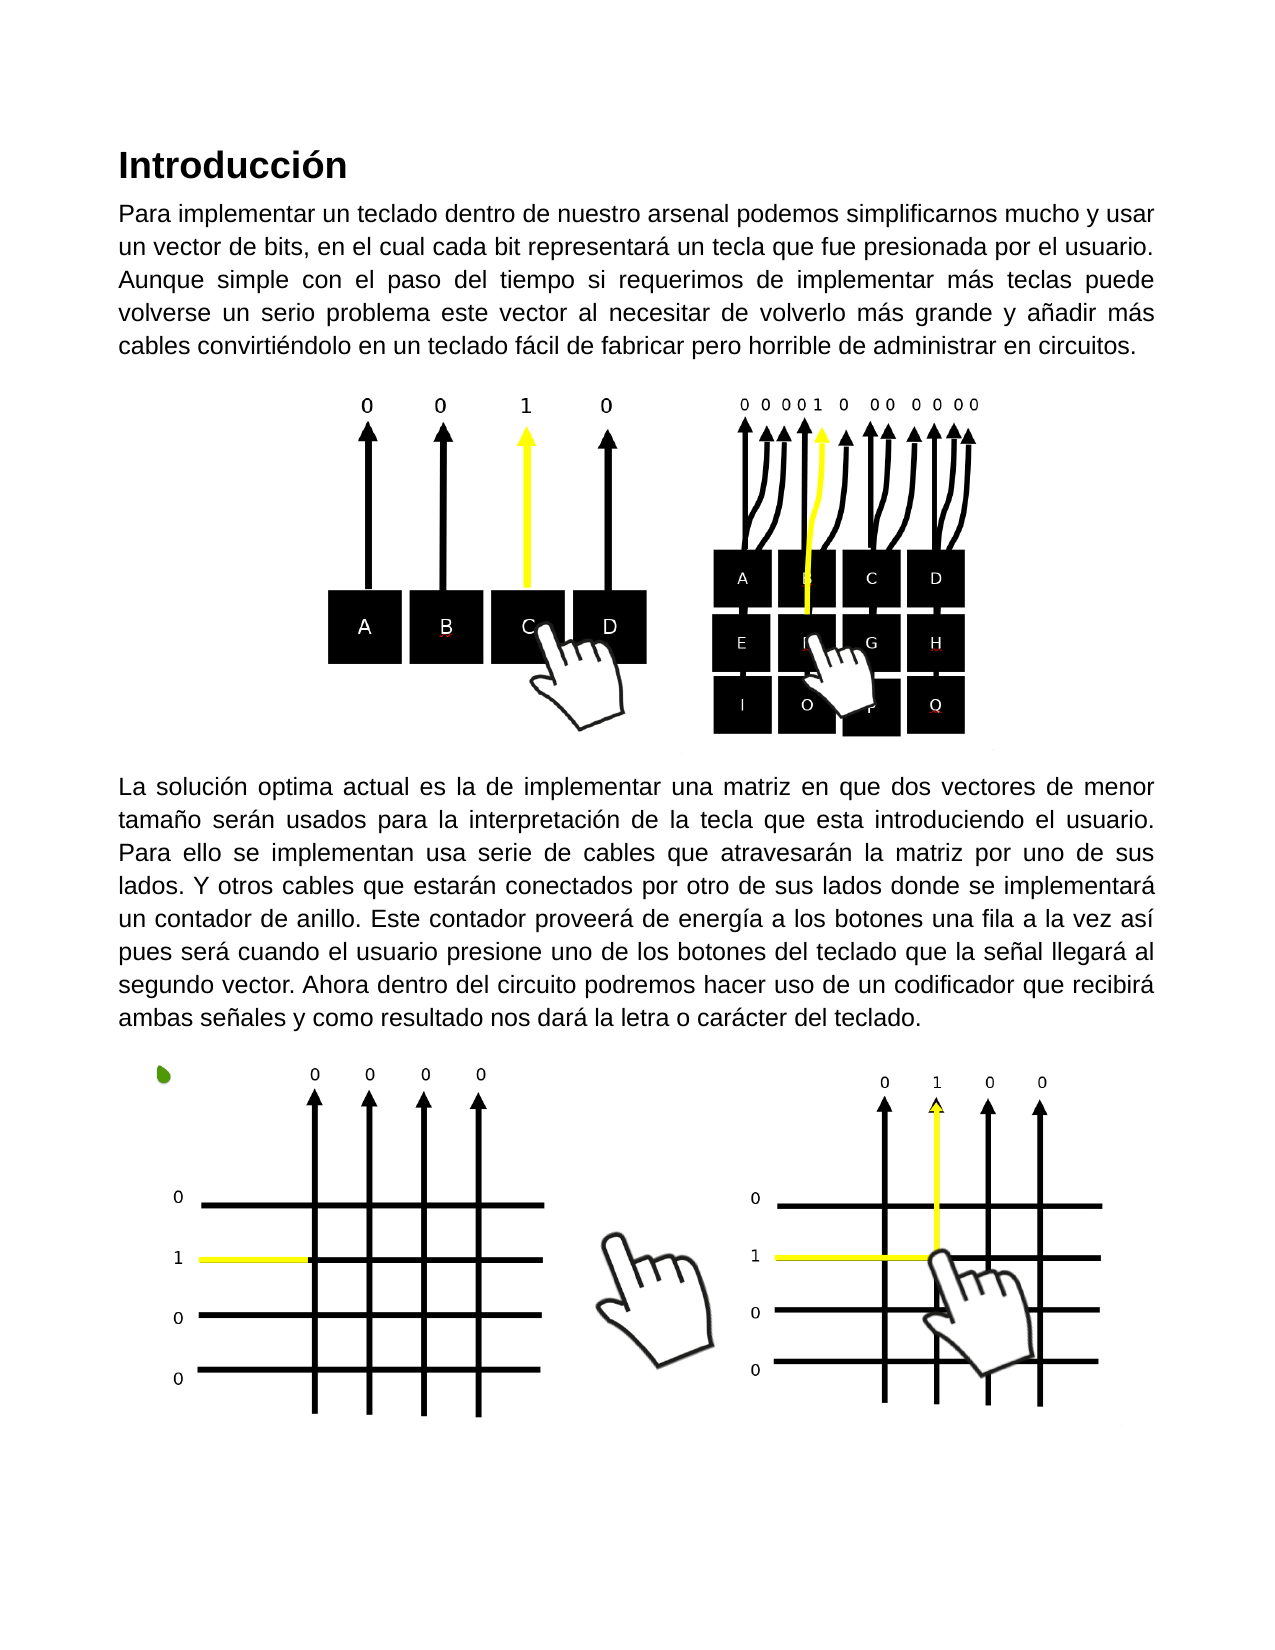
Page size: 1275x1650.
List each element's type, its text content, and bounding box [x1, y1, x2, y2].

picture [281, 378, 994, 754]
picture [153, 1050, 1122, 1426]
subtitle Introducción [118, 143, 1157, 187]
text La solución optima actual es la de implementar una matriz en que dos vectores de menor tamaño serán usados para la interpretación de la tecla que esta introduciendo el usuario. Para ello se implementan usa serie de cables que atravesarán la matriz por uno de sus lados. Y otros cables que estarán conectados por otro de sus lados donde se implementará un contador de anillo. Este contador proveerá de energía a los botones una fila a la vez así pues será cuando el usuario presione uno de los botones del teclado que la señal llegará al segundo vector. Ahora dentro del circuito podremos hacer uso de un codificador que recibirá ambas señales y como resultado nos dará la letra o carácter del teclado. [118, 772, 1157, 1032]
text Para implementar un teclado dentro de nuestro arsenal podemos simplificarnos mucho y usar un vector de bits, en el cual cada bit representará un tecla que fue presionada por el usuario. Aunque simple con el paso del tiempo si requerimos de implementar más teclas puede volverse un serio problema este vector al necesitar de volverlo más grande y añadir más cables convirtiéndolo en un teclado fácil de fabricar pero horrible de administrar en circuitos. [118, 199, 1157, 360]
